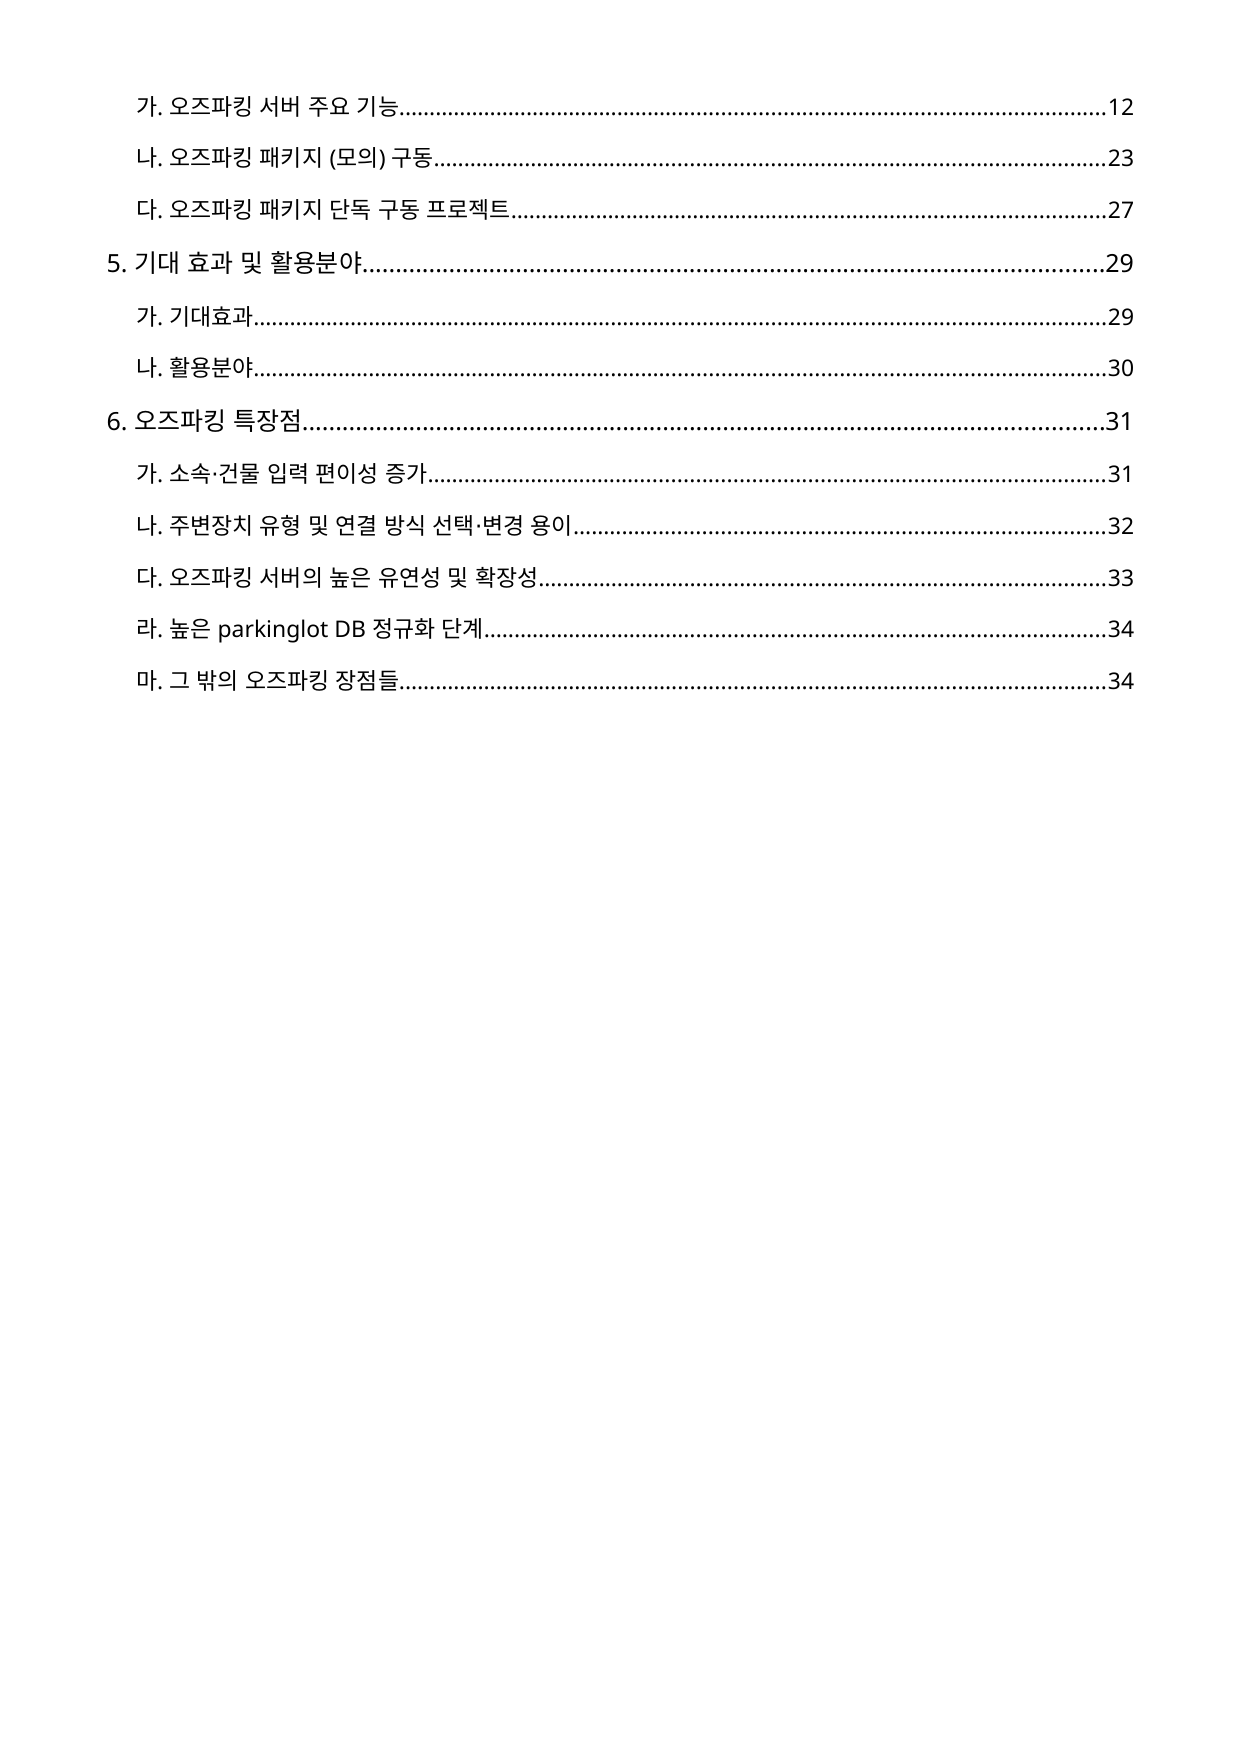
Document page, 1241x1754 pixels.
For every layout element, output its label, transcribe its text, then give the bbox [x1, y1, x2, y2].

text 다. 오즈파킹 패키지 단독 구동 프로젝트 27 [136, 192, 1134, 225]
text 다. 오즈파킹 서버의 높은 유연성 및 확장성 33 [136, 560, 1134, 593]
text 나. 오즈파킹 패키지 (모의) 구동 23 [136, 140, 1134, 174]
text 나. 활용분야 30 [136, 350, 1134, 383]
text 라. 높은 parkinglot DB 정규화 단계 34 [136, 611, 1134, 645]
text 가. 기대효과 29 [136, 298, 1134, 332]
text 가. 오즈파킹 서버 주요 기능 12 [136, 89, 1134, 122]
text 가. 소속⋅건물 입력 편이성 증가 31 [136, 456, 1134, 490]
text 5. 기대 효과 및 활용분야 29 [106, 244, 1134, 280]
text 6. 오즈파킹 특장점 31 [106, 402, 1134, 438]
text 나. 주변장치 유형 및 연결 방식 선택⋅변경 용이 32 [136, 508, 1134, 541]
text 마. 그 밖의 오즈파킹 장점들 34 [136, 663, 1134, 696]
